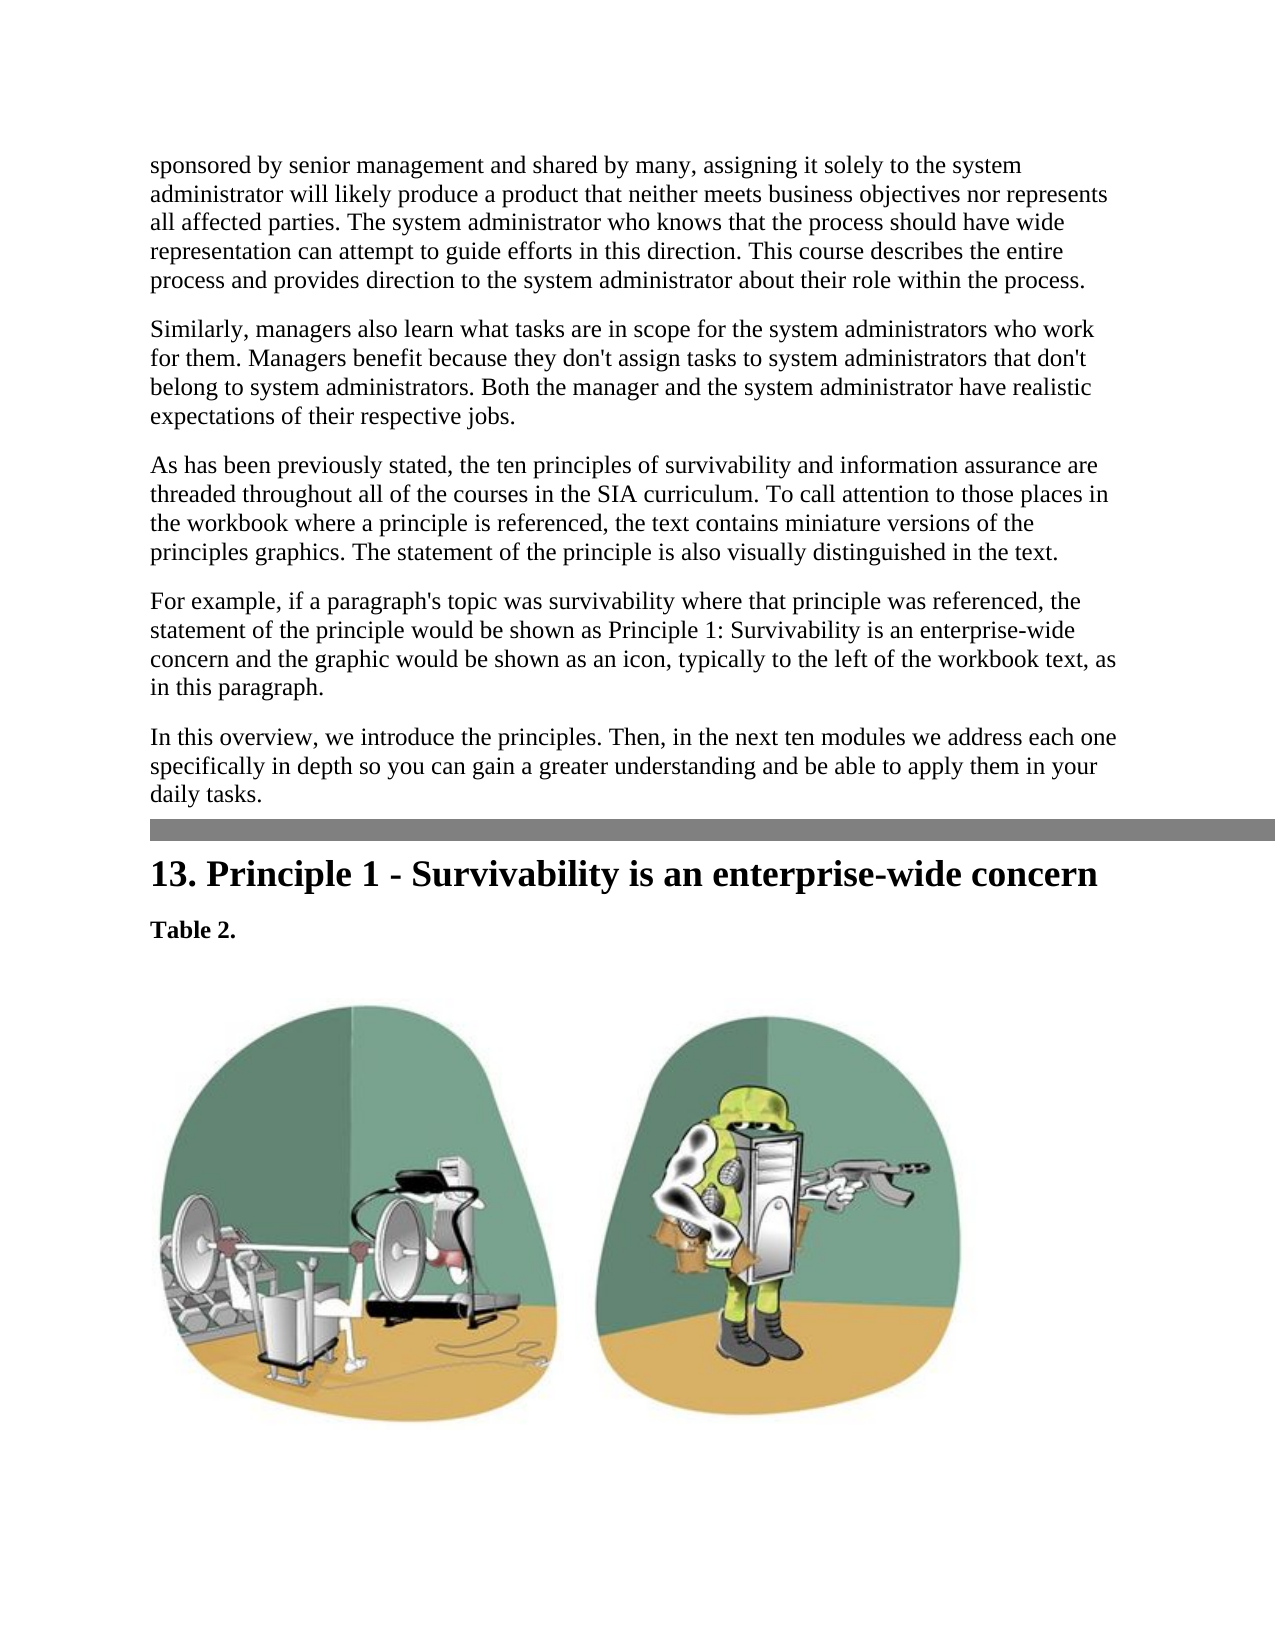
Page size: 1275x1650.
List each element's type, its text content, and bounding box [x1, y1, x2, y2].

text For example, if a paragraph's topic was survivability where that principle was referenced, the statement of the principle would be shown as Principle 1: Survivability is an enterprise-wide concern and the graphic would be shown as an icon, typically to the left of the workbook text, as in this paragraph. [150, 586, 1125, 701]
text As has been previously stated, the ten principles of survivability and information assurance are threaded throughout all of the courses in the SIA curriculum. To call attention to those places in the workbook where a principle is referenced, the text contains miniature versions of the principles graphics. The statement of the principle is also visually distinguished in the text. [150, 450, 1125, 565]
text Table 2. [150, 915, 1125, 944]
text In this overview, we introduce the principles. Then, in the next ten modules we address each one specifically in depth so you can gain a greater understanding and be able to apply them in your daily tasks. [150, 722, 1125, 808]
table_header [574, 954, 997, 986]
text sponsored by senior management and shared by many, assigning it solely to the system administrator will likely produce a product that neither meets business objectives nor represents all affected parties. The system administrator who knows that the process should have wide representation can attempt to guide efforts in this direction. This course describes the entire process and provides direction to the system administrator about their role within the process. [150, 150, 1125, 294]
subtitle 13. Principle 1 - Survivability is an enterprise-wide concern [150, 851, 1125, 894]
text Similarly, managers also learn what tasks are in scope for the system administrators who work for them. Managers benefit because they don't assign tasks to system administrators that don't belong to system administrators. Both the manager and the system administrator have realistic expectations of their respective jobs. [150, 314, 1125, 429]
table_cell [574, 986, 997, 1443]
table_cell [150, 986, 573, 1443]
table_header [150, 954, 573, 986]
